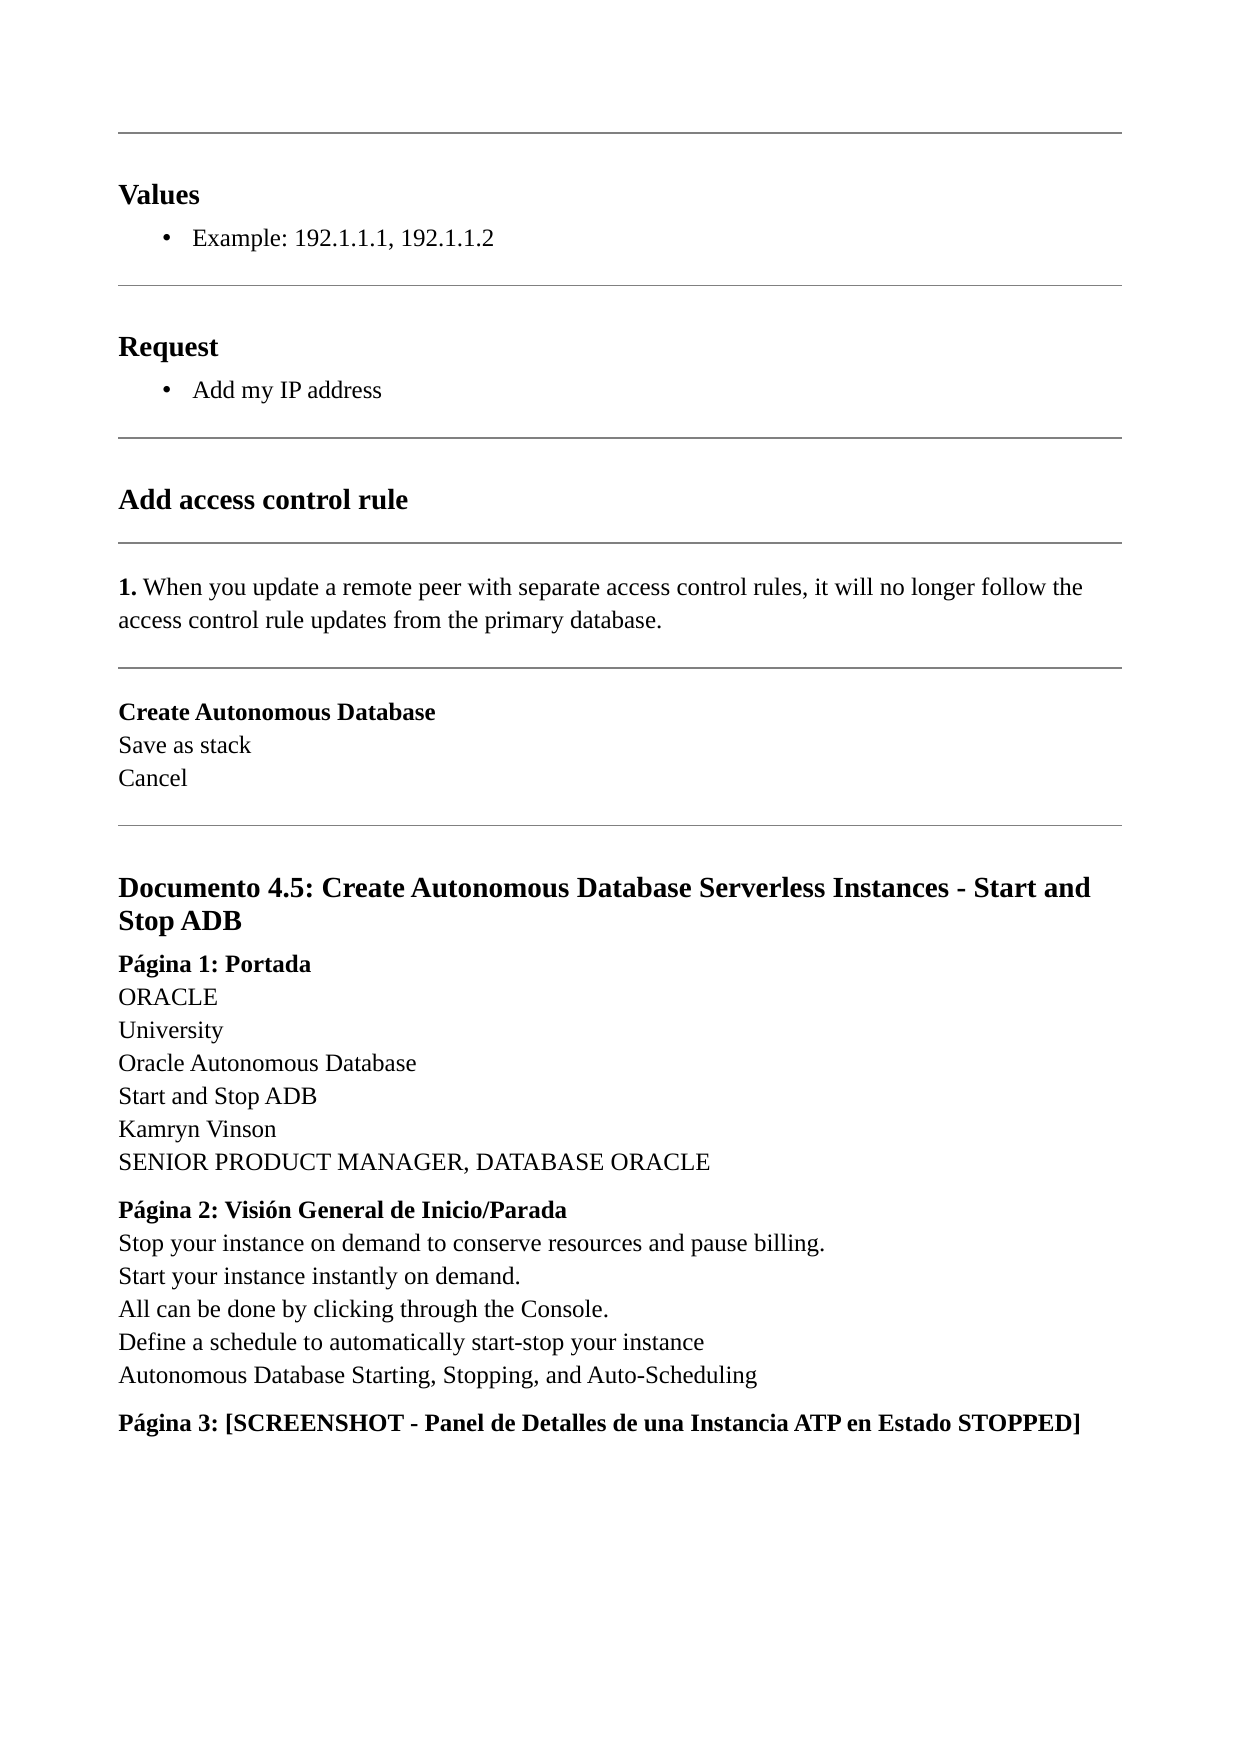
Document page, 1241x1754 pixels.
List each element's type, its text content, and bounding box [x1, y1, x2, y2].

text 1. When you update a remote peer with separate access control rules, it will no longer follow the access control rule updates from the primary database. [118, 572, 1122, 634]
text Página 2: Visión General de Inicio/Parada Stop your instance on demand to conserve resources and pause billing. Start your instance instantly on demand. All can be done by clicking through the Console. Define a schedule to automatically start-stop your instance Autonomous Database Starting, Stopping, and Auto-Scheduling [118, 1195, 1122, 1389]
text Create Autonomous Database Save as stack Cancel [118, 697, 1122, 792]
list Add my IP address [162, 376, 1122, 404]
list Example: 192.1.1.1, 192.1.1.2 [162, 223, 1122, 252]
subtitle Values [118, 177, 1122, 211]
text Página 1: Portada ORACLE University Oracle Autonomous Database Start and Stop ADB Kamryn Vinson SENIOR PRODUCT MANAGER, DATABASE ORACLE [118, 949, 1122, 1176]
text Página 3: [SCREENSHOT - Panel de Detalles de una Instancia ATP en Estado STOPPED] [118, 1408, 1122, 1436]
subtitle Add access control rule [118, 482, 1122, 516]
subtitle Documento 4.5: Create Autonomous Database Serverless Instances - Start and Stop ADB [118, 870, 1122, 937]
subtitle Request [118, 329, 1122, 363]
